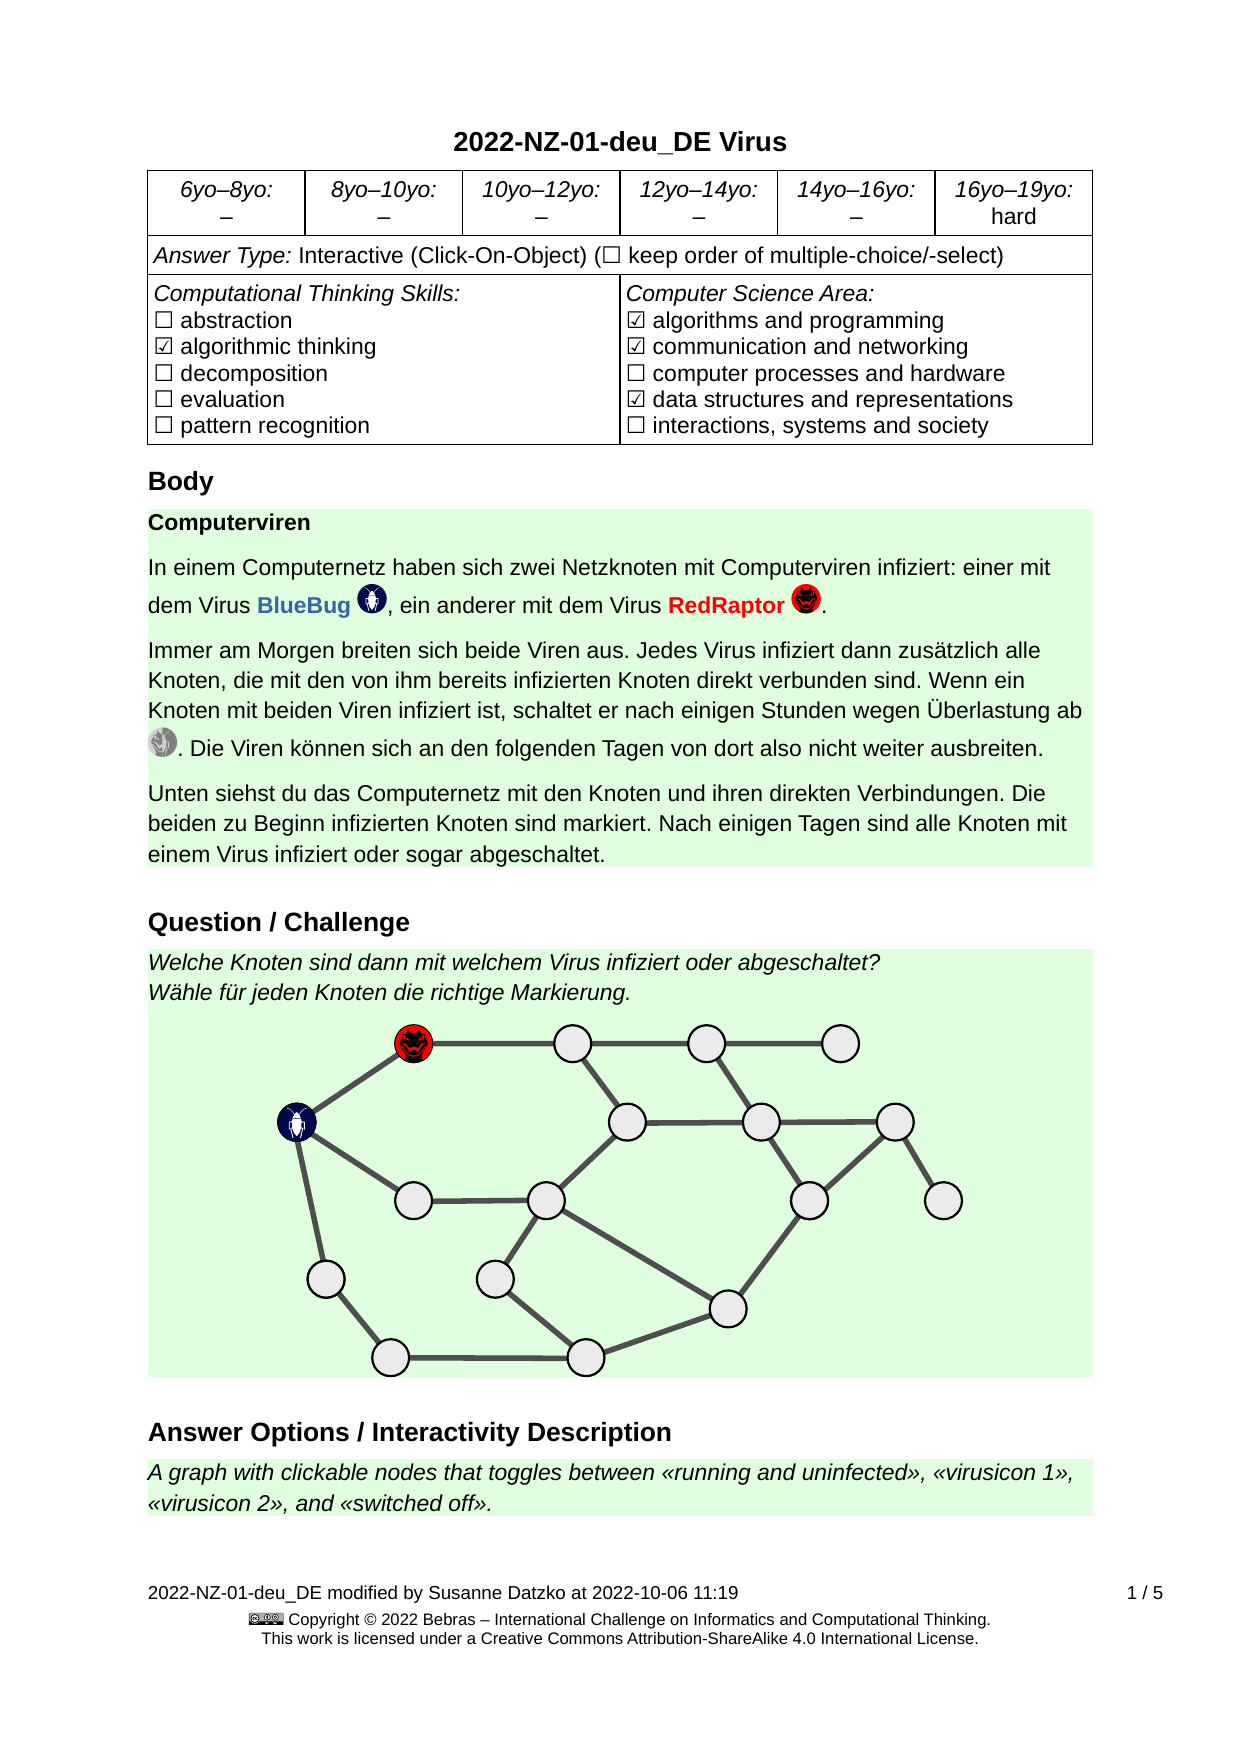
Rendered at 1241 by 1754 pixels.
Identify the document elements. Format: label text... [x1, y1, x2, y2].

text Unten siehst du das Computernetz mit den Knoten und ihren direkten Verbindungen. Die beiden zu Beginn infizierten Knoten sind markiert. Nach einigen Tagen sind alle Knoten mit einem Virus infiziert oder sogar abgeschaltet. [148, 780, 1093, 867]
text In einem Computernetz haben sich zwei Netzknoten mit Computerviren infiziert: einer mit dem Virus BlueBug , ein anderer mit dem Virus RedRaptor . [148, 554, 1093, 618]
subtitle 2022-NZ-01-deu_DE Virus [148, 125, 1093, 157]
table_cell Answer Type: Interactive (Click-On-Object) (☐ keep order of multiple-choice/-select) [148, 236, 1092, 274]
subtitle Body [148, 466, 1093, 496]
table_cell Computational Thinking Skills: ☐ abstraction ☑ algorithmic thinking ☐ decomposition ☐ evaluation ☐ pattern recognition [148, 275, 619, 444]
table_cell Computer Science Area: ☑ algorithms and programming ☑ communication and networking ☐ computer processes and hardware ☑ data structures and representations ☐ interactions, systems and society [621, 275, 1092, 444]
text Computerviren [148, 509, 1093, 535]
table_header 6yo–8yo: – [148, 171, 304, 235]
table_header 8yo–10yo: – [306, 171, 462, 235]
text Welche Knoten sind dann mit welchem Virus infiziert oder abgeschaltet? Wähle für jeden Knoten die richtige Markierung. [148, 949, 1093, 1006]
text Immer am Morgen breiten sich beide Viren aus. Jedes Virus infiziert dann zusätzlich alle Knoten, die mit den von ihm bereits infizierten Knoten direkt verbunden sind. Wenn ein Knoten mit beiden Viren infiziert ist, schaltet er nach einigen Stunden wegen Überlastung ab . Die Viren können sich an den folgenden Tagen von dort also nicht weiter ausbreiten. [148, 637, 1093, 762]
table_header 14yo–16yo: – [778, 171, 934, 235]
subtitle Answer Options / Interactivity Description [148, 1417, 1093, 1447]
subtitle Question / Challenge [148, 906, 1093, 937]
table_header 10yo–12yo: – [463, 171, 619, 235]
table_header 12yo–14yo: – [621, 171, 777, 235]
table_header 16yo–19yo: hard [936, 171, 1092, 235]
text A graph with clickable nodes that toggles between «running and uninfected», «virusicon 1», «virusicon 2», and «switched off». [148, 1459, 1093, 1516]
